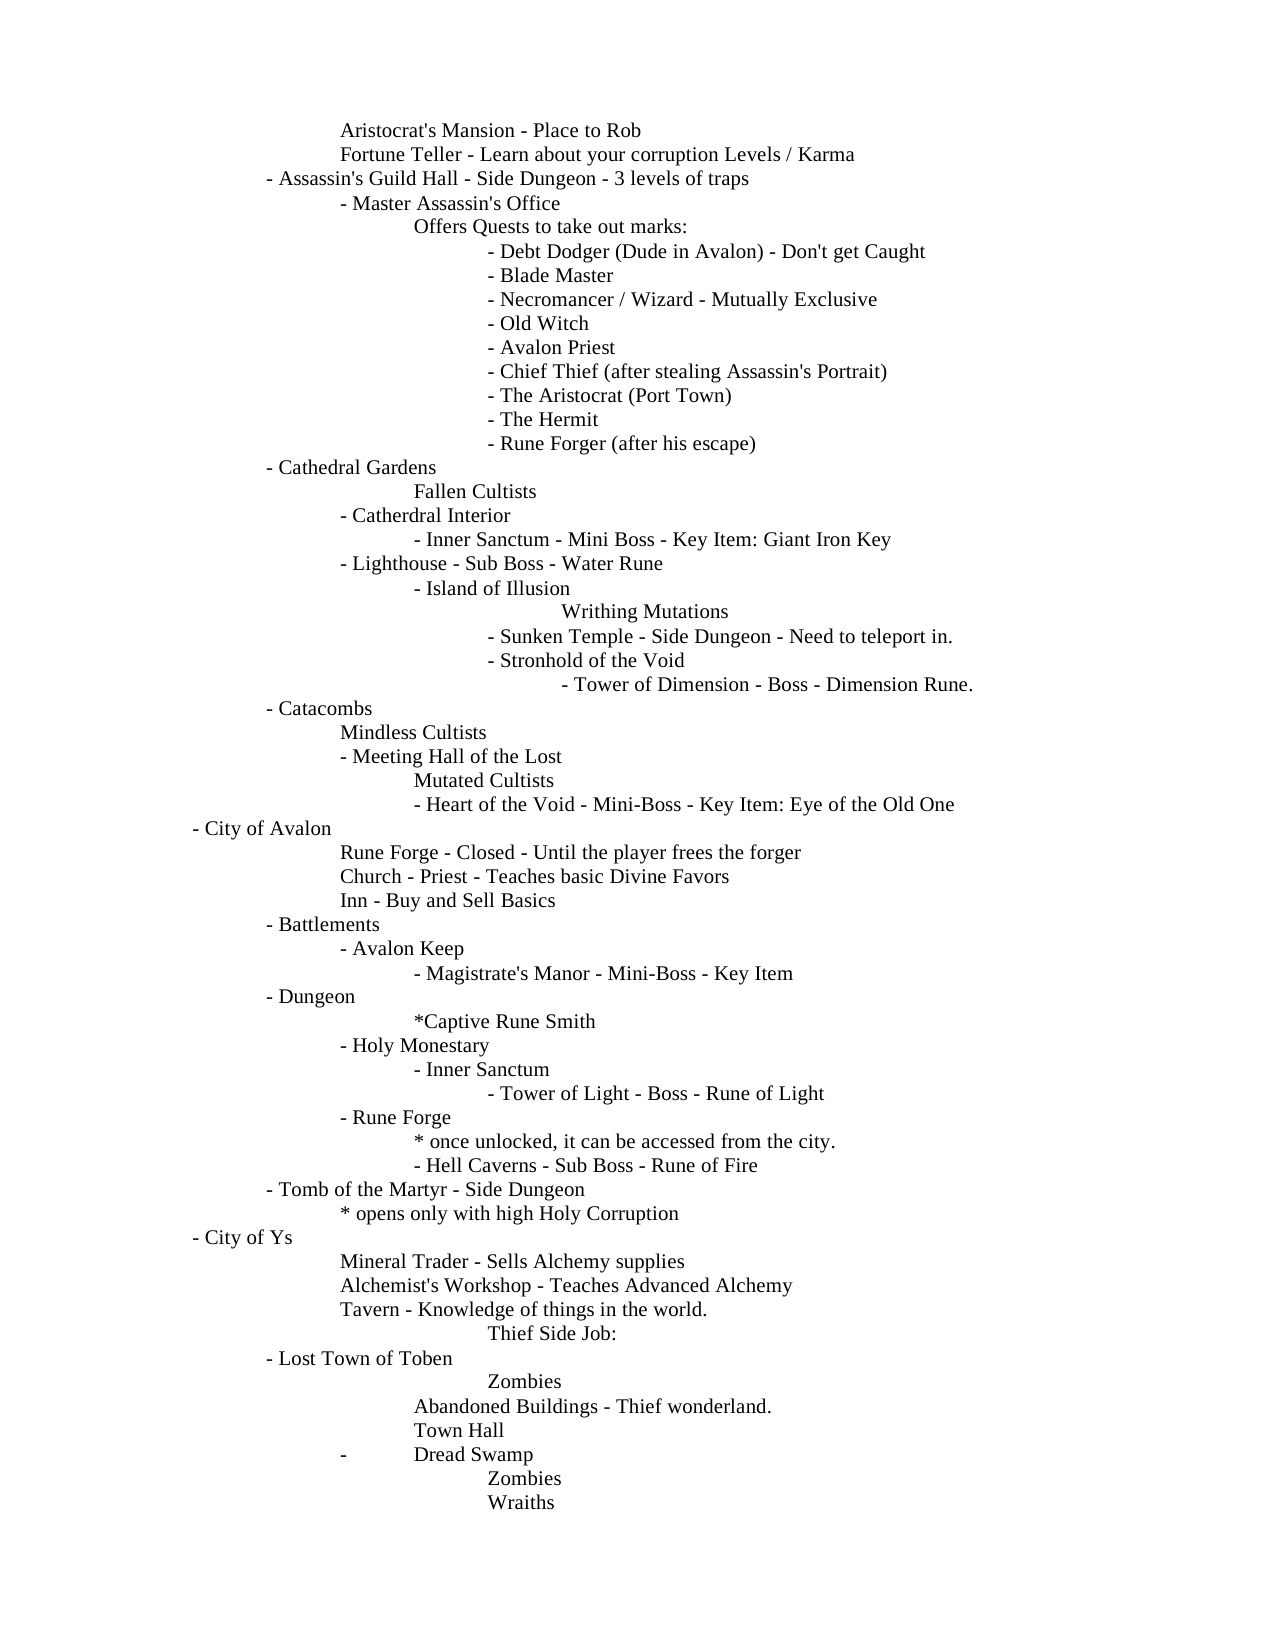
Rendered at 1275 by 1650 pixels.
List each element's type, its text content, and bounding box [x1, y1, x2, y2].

text - Rune Forger (after his escape) [118, 431, 1157, 455]
text Rune Forge - Closed - Until the player frees the forger [118, 840, 1157, 864]
text - Hell Caverns - Sub Boss - Rune of Fire [118, 1153, 1157, 1177]
text - Heart of the Void - Mini-Boss - Key Item: Eye of the Old One [118, 792, 1157, 816]
text Thief Side Job: [118, 1321, 1157, 1345]
text * opens only with high Holy Corruption [118, 1201, 1157, 1225]
text Mindless Cultists [118, 720, 1157, 744]
text Mutated Cultists [118, 768, 1157, 792]
text - Avalon Keep [118, 936, 1157, 960]
text - Rune Forge [118, 1105, 1157, 1129]
text - Sunken Temple - Side Dungeon - Need to teleport in. [118, 623, 1157, 647]
text - Holy Monestary [118, 1032, 1157, 1057]
text - Old Witch [118, 311, 1157, 335]
text - Dungeon [118, 984, 1157, 1008]
text - Catacombs [118, 696, 1157, 720]
text - Tomb of the Martyr - Side Dungeon [118, 1177, 1157, 1201]
text - Catherdral Interior [118, 503, 1157, 527]
text *Captive Rune Smith [118, 1008, 1157, 1032]
text - Inner Sanctum - Mini Boss - Key Item: Giant Iron Key [118, 527, 1157, 551]
text Inn - Buy and Sell Basics [118, 888, 1157, 912]
text Writhing Mutations [118, 599, 1157, 623]
text Town Hall [118, 1417, 1157, 1442]
text - Dread Swamp [118, 1442, 1157, 1466]
text - Tower of Light - Boss - Rune of Light [118, 1081, 1157, 1105]
text - Avalon Priest [118, 335, 1157, 359]
text - Assassin's Guild Hall - Side Dungeon - 3 levels of traps [118, 166, 1157, 190]
text - Island of Illusion [118, 575, 1157, 599]
text - Necromancer / Wizard - Mutually Exclusive [118, 287, 1157, 311]
text - City of Avalon [118, 816, 1157, 840]
text Alchemist's Workshop - Teaches Advanced Alchemy [118, 1273, 1157, 1297]
text Fallen Cultists [118, 479, 1157, 503]
text - Chief Thief (after stealing Assassin's Portrait) [118, 359, 1157, 383]
text - Master Assassin's Office [118, 190, 1157, 214]
text - Blade Master [118, 262, 1157, 287]
text - Meeting Hall of the Lost [118, 744, 1157, 768]
text Fortune Teller - Learn about your corruption Levels / Karma [118, 142, 1157, 166]
text - Inner Sanctum [118, 1057, 1157, 1081]
text - Stronhold of the Void [118, 647, 1157, 672]
text Offers Quests to take out marks: [118, 214, 1157, 238]
text Zombies [118, 1466, 1157, 1490]
text - Cathedral Gardens [118, 455, 1157, 479]
text - Magistrate's Manor - Mini-Boss - Key Item [118, 960, 1157, 984]
text Church - Priest - Teaches basic Divine Favors [118, 864, 1157, 888]
text Tavern - Knowledge of things in the world. [118, 1297, 1157, 1321]
text - Tower of Dimension - Boss - Dimension Rune. [118, 672, 1157, 696]
text Abandoned Buildings - Thief wonderland. [118, 1393, 1157, 1417]
text - Lost Town of Toben [118, 1345, 1157, 1369]
text Zombies [118, 1369, 1157, 1393]
text Wraiths [118, 1490, 1157, 1514]
text - Battlements [118, 912, 1157, 936]
text - City of Ys [118, 1225, 1157, 1249]
text - The Hermit [118, 407, 1157, 431]
text - Lighthouse - Sub Boss - Water Rune [118, 551, 1157, 575]
text * once unlocked, it can be accessed from the city. [118, 1129, 1157, 1153]
text Aristocrat's Mansion - Place to Rob [118, 118, 1157, 142]
text - Debt Dodger (Dude in Avalon) - Don't get Caught [118, 238, 1157, 262]
text Mineral Trader - Sells Alchemy supplies [118, 1249, 1157, 1273]
text - The Aristocrat (Port Town) [118, 383, 1157, 407]
